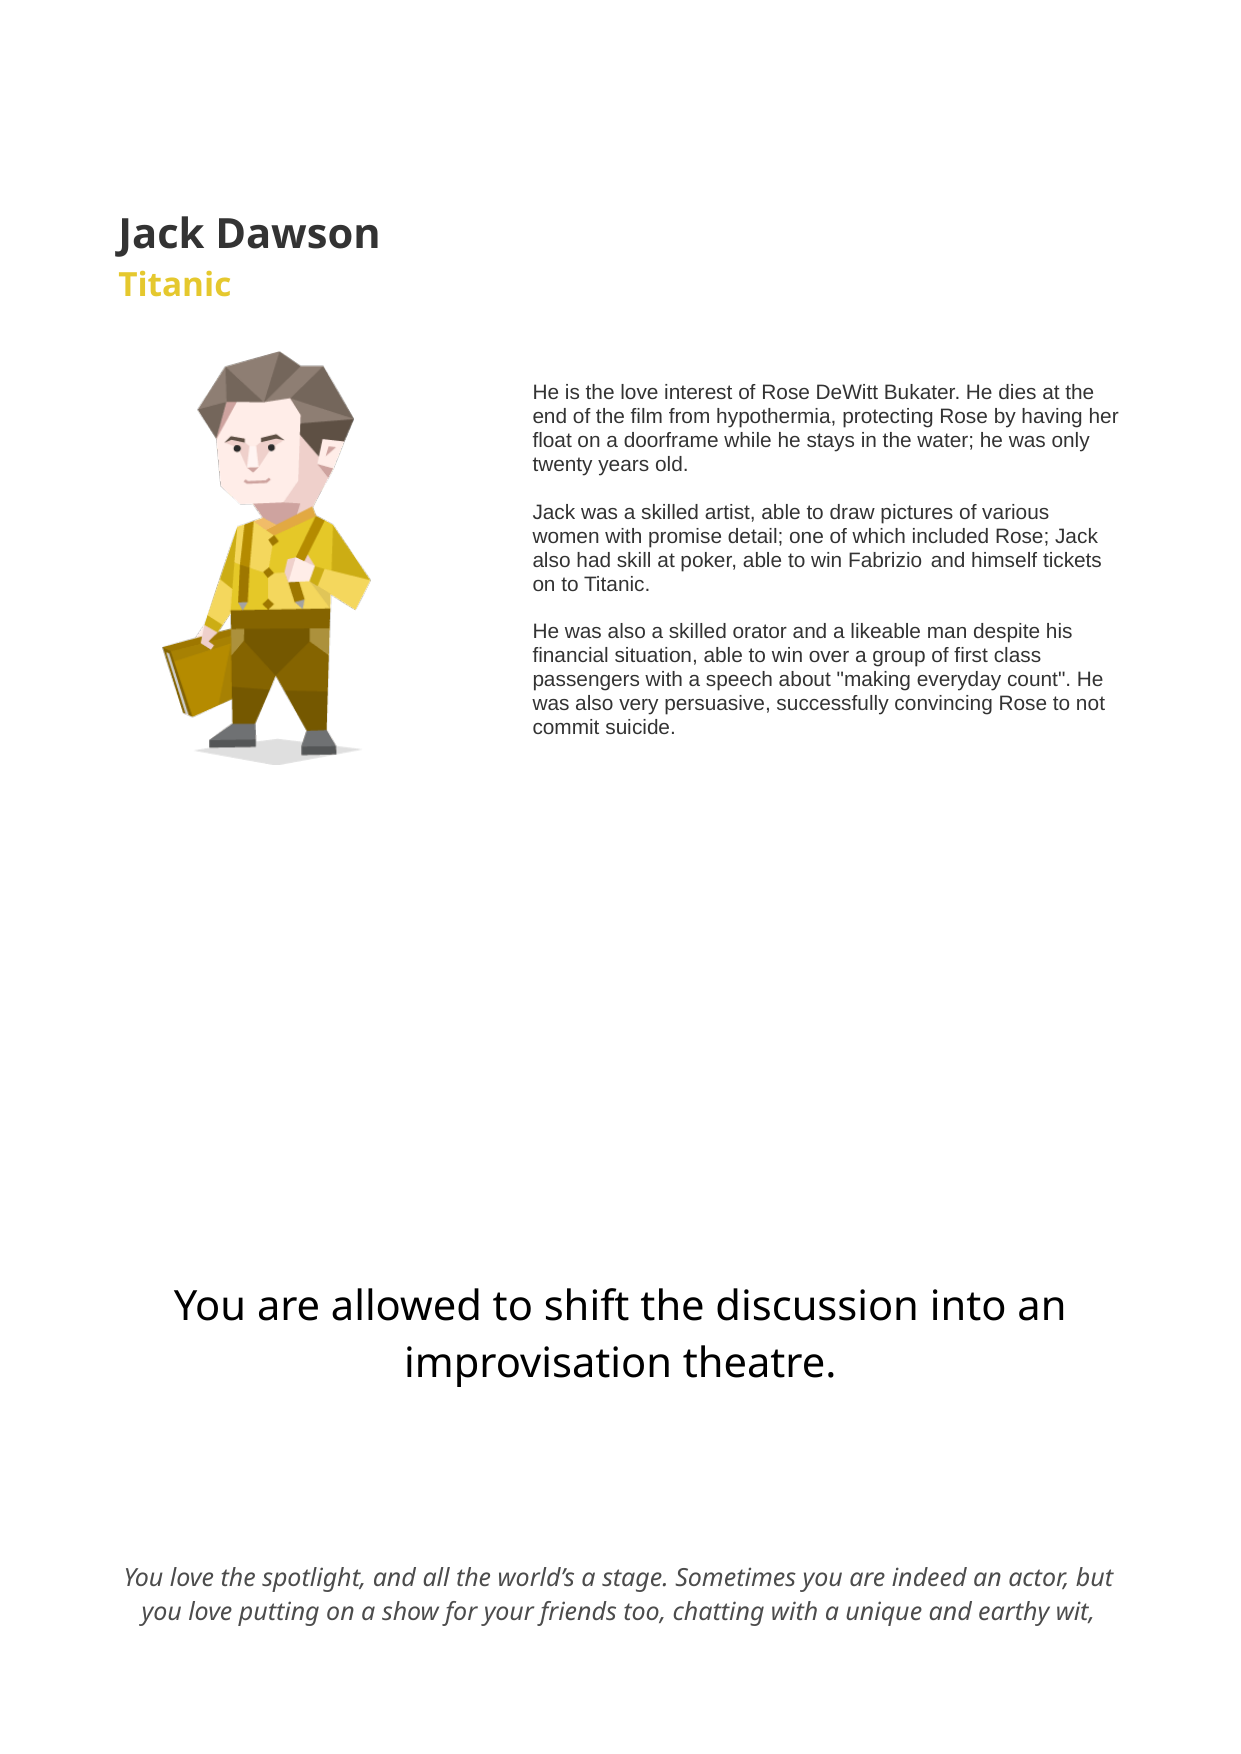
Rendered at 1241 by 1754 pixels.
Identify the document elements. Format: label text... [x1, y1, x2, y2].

text Jack was a skilled artist, able to draw pictures of various women with promise detail; one of which included Rose; Jack also had skill at poker, able to win Fabrizio and himself tickets on to Titanic. [473, 499, 1122, 595]
text Jack Dawson [118, 204, 1122, 260]
text He is the love interest of Rose DeWitt Bukater. He dies at the end of the film from hypothermia, protecting Rose by having her float on a doorframe while he stays in the water; he was only twenty years old. [473, 380, 1122, 476]
picture [59, 351, 473, 765]
text Titanic [118, 260, 1122, 306]
text You love the spotlight, and all the world’s a stage. Sometimes you are indeed an actor, but you love putting on a show for your friends too, chatting with a unique and earthy wit, [118, 1560, 1122, 1628]
text He was also a skilled orator and a likeable man despite his financial situation, able to win over a group of first class passengers with a speech about "making everyday count". He was also very persuasive, successfully convincing Rose to not commit suicide. [473, 619, 1122, 739]
text You are allowed to shift the discussion into an improvisation theatre. [118, 1276, 1122, 1389]
